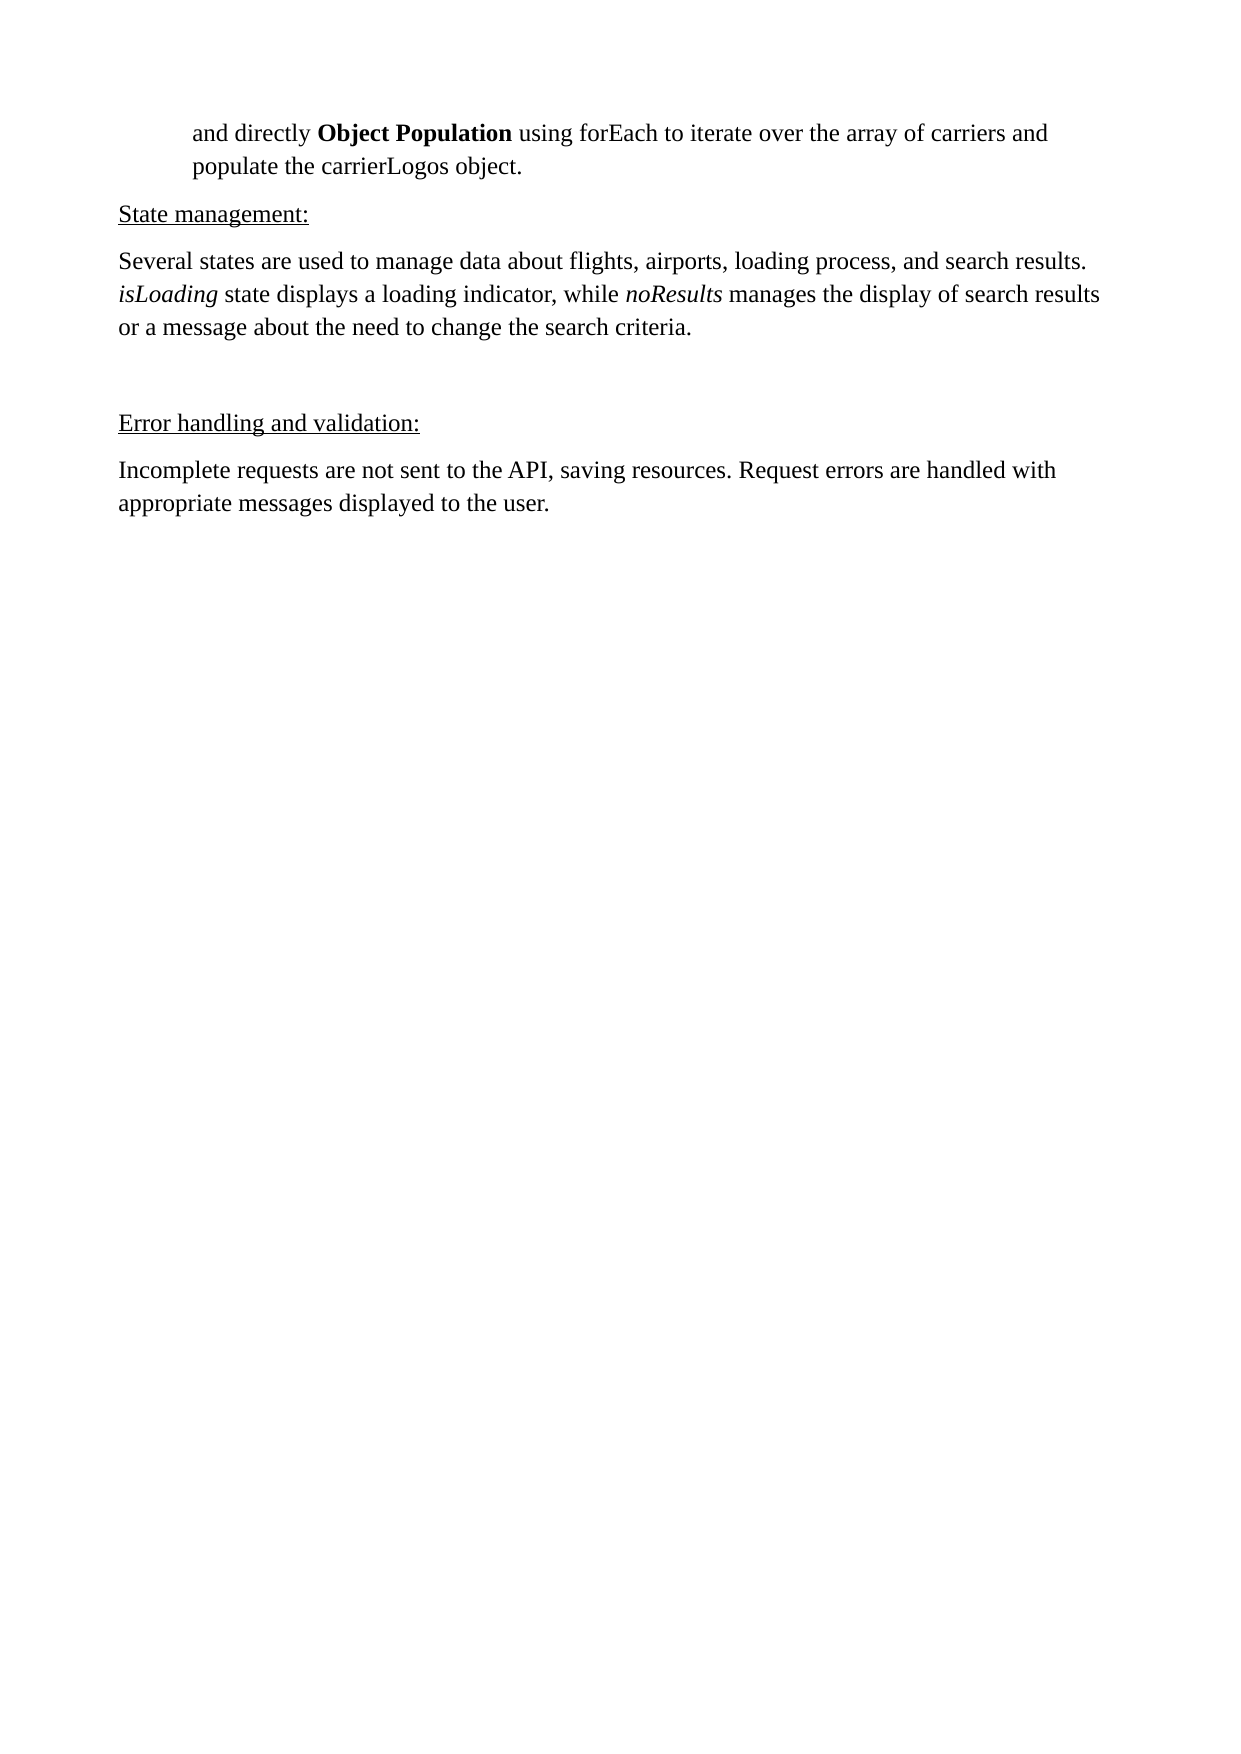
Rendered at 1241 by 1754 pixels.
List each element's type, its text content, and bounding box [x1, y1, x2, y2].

text Several states are used to manage data about flights, airports, loading process, and search results. isLoading state displays a loading indicator, while noResults manages the display of search results or a message about the need to change the search criteria. [118, 246, 1122, 341]
text Error handling and validation: [118, 408, 1122, 436]
text Incomplete requests are not sent to the API, saving resources. Request errors are handled with appropriate messages displayed to the user. [118, 455, 1122, 517]
text State management: [118, 199, 1122, 227]
text and directly Object Population using forEach to iterate over the array of carriers and populate the carrierLogos object. [192, 118, 1122, 180]
